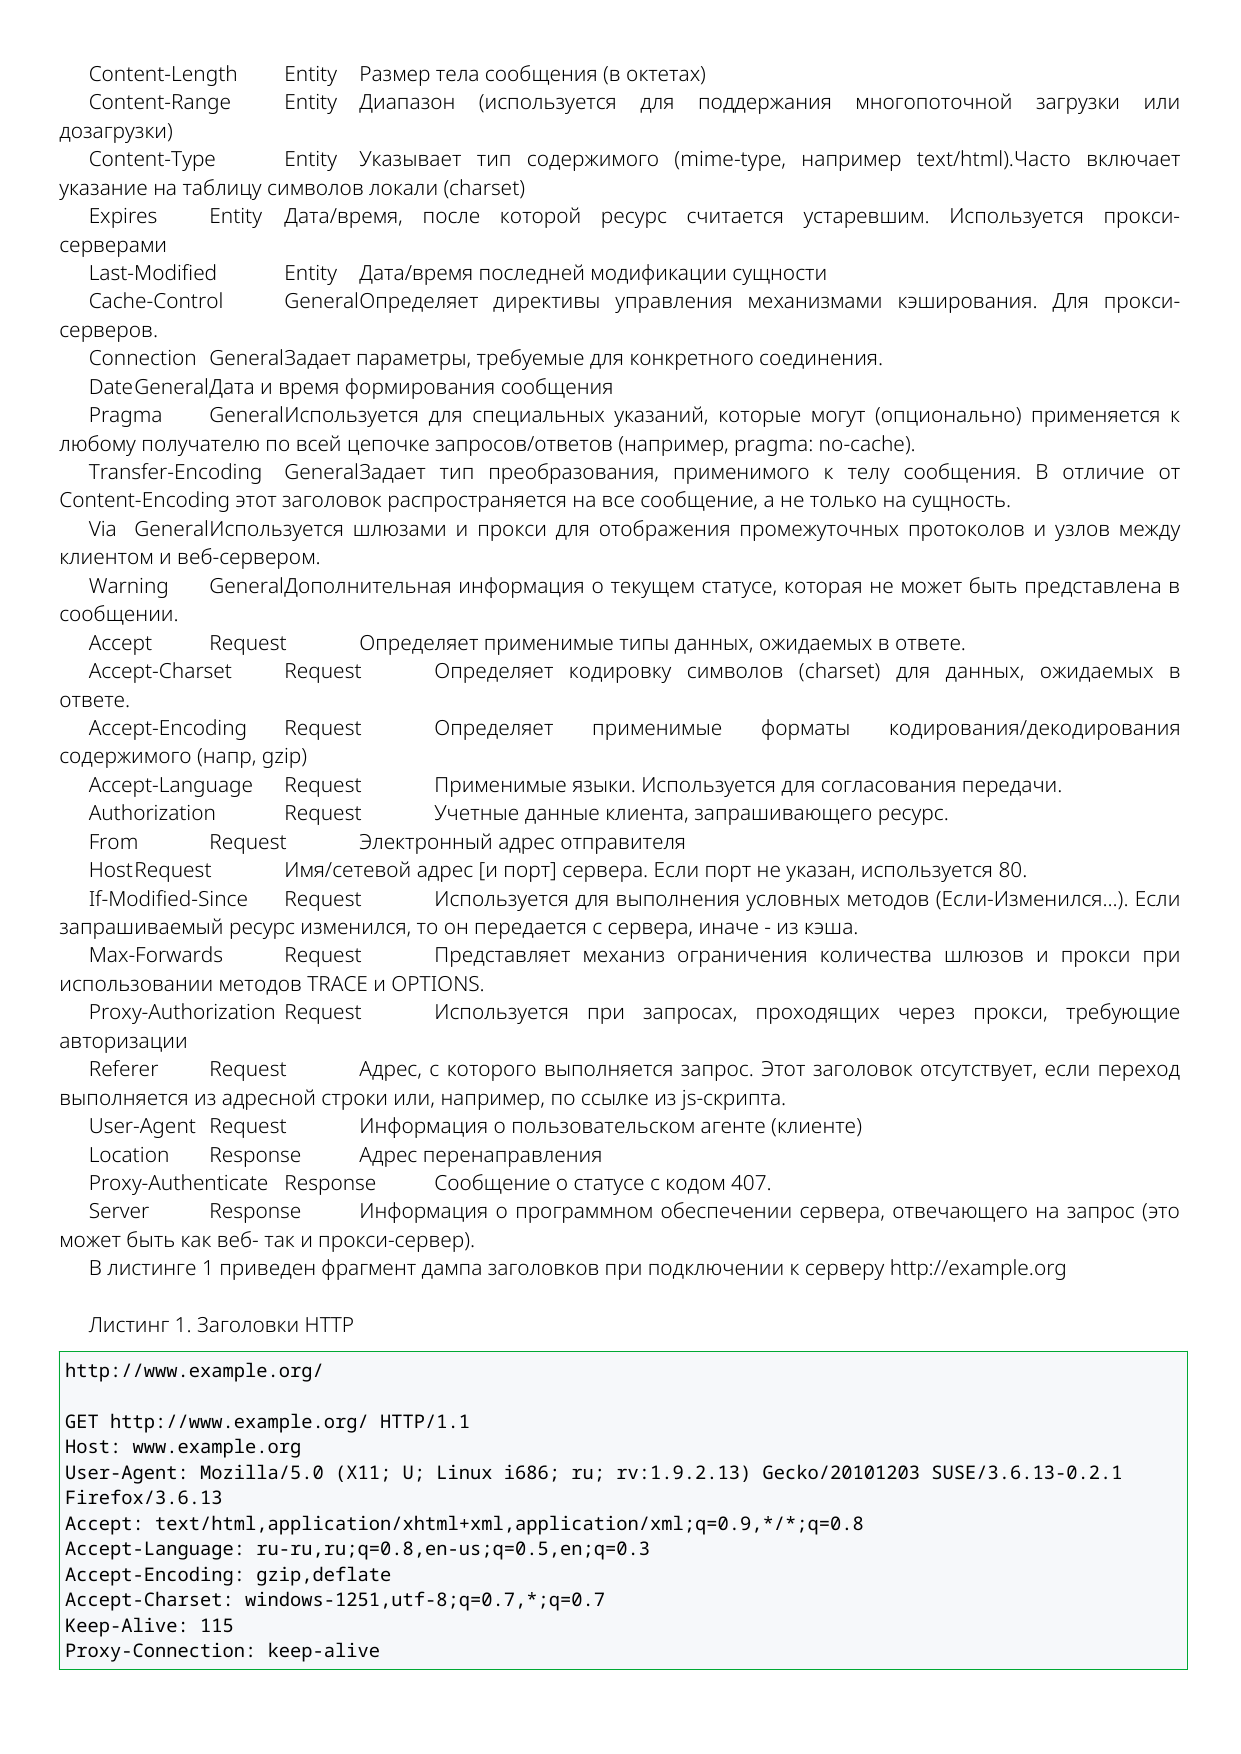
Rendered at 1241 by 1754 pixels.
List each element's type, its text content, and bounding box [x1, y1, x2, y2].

text Content-Length Entity Размер тела сообщения (в октетах) [59, 59, 1181, 87]
text If-Modified-Since Request Используется для выполнения условных методов (Если-Изменился...). Если запрашиваемый ресурс изменился, то он передается с сервера, иначе - из кэша. [59, 884, 1181, 941]
text Authorization Request Учетные данные клиента, запрашивающего ресурс. [59, 798, 1181, 827]
text Date General Дата и время формирования сообщения [59, 372, 1181, 400]
text http://www.example.org/ [60, 1352, 1187, 1376]
text User-Agent Request Информация о пользовательском агенте (клиенте) [59, 1111, 1181, 1140]
text Transfer-Encoding General Задает тип преобразования, применимого к телу сообщения. В отличие от Content-Encoding этот заголовок распространяется на все сообщение, а не только на сущность. [59, 457, 1181, 514]
text Accept-Charset Request Определяет кодировку символов (charset) для данных, ожидаемых в ответе. [59, 656, 1181, 713]
text User-Agent: Mozilla/5.0 (X11; U; Linux i686; ru; rv:1.9.2.13) Gecko/20101203 SUSE/3.6.13-0.2.1 Firefox/3.6.13 [60, 1453, 1187, 1504]
text Host: www.example.org [60, 1427, 1187, 1453]
text Proxy-Authorization Request Используется при запросах, проходящих через прокси, требующие авторизации [59, 997, 1181, 1054]
text GET http://www.example.org/ HTTP/1.1 [60, 1402, 1187, 1427]
text Accept-Charset: windows-1251,utf-8;q=0.7,*;q=0.7 [60, 1580, 1187, 1606]
text Accept-Encoding: gzip,deflate [60, 1555, 1187, 1580]
text Warning General Дополнительная информация о текущем статусе, которая не может быть представлена в сообщении. [59, 571, 1181, 628]
text Last-Modified Entity Дата/время последней модификации сущности [59, 258, 1181, 287]
text Cache-Control General Определяет директивы управления механизмами кэширования. Для прокси-серверов. [59, 287, 1181, 343]
text Connection General Задает параметры, требуемые для конкретного соединения. [59, 343, 1181, 372]
text Accept-Language Request Применимые языки. Используется для согласования передачи. [59, 770, 1181, 798]
text Location Response Адрес перенаправления [59, 1140, 1181, 1168]
text Host Request Имя/сетевой адрес [и порт] сервера. Если порт не указан, используется 80. [59, 855, 1181, 884]
text Server Response Информация о программном обеспечении сервера, отвечающего на запрос (это может быть как веб- так и прокси-сервер). [59, 1197, 1181, 1253]
text Content-Range Entity Диапазон (используется для поддержания многопоточной загрузки или дозагрузки) [59, 87, 1181, 144]
text Pragma General Используется для специальных указаний, которые могут (опционально) применяется к любому получателю по всей цепочке запросов/ответов (например, pragma: no-cache). [59, 400, 1181, 457]
text Expires Entity Дата/время, после которой ресурс считается устаревшим. Используется прокси-серверами [59, 201, 1181, 258]
text Accept-Language: ru-ru,ru;q=0.8,en-us;q=0.5,en;q=0.3 [60, 1529, 1187, 1555]
text Accept: text/html,application/xhtml+xml,application/xml;q=0.9,*/*;q=0.8 [60, 1504, 1187, 1529]
text Content-Type Entity Указывает тип содержимого (mime-type, например text/html).Часто включает указание на таблицу символов локали (charset) [59, 144, 1181, 201]
text Proxy-Connection: keep-alive [60, 1631, 1187, 1669]
text В листинге 1 приведен фрагмент дампа заголовков при подключении к серверу http://example.org [59, 1253, 1181, 1282]
text Accept Request Определяет применимые типы данных, ожидаемых в ответе. [59, 628, 1181, 656]
text Via General Используется шлюзами и прокси для отображения промежуточных протоколов и узлов между клиентом и веб-сервером. [59, 514, 1181, 571]
text Max-Forwards Request Представляет механиз ограничения количества шлюзов и прокси при использовании методов TRACE и OPTIONS. [59, 941, 1181, 997]
text Referer Request Адрес, с которого выполняется запрос. Этот заголовок отсутствует, если переход выполняется из адресной строки или, например, по ссылке из js-скрипта. [59, 1054, 1181, 1111]
text Proxy-Authenticate Response Сообщение о статусе с кодом 407. [59, 1168, 1181, 1197]
text Листинг 1. Заголовки HTTP [59, 1310, 1181, 1339]
text Keep-Alive: 115 [60, 1606, 1187, 1631]
text From Request Электронный адрес отправителя [59, 827, 1181, 855]
text Accept-Encoding Request Определяет применимые форматы кодирования/декодирования содержимого (напр, gzip) [59, 713, 1181, 770]
